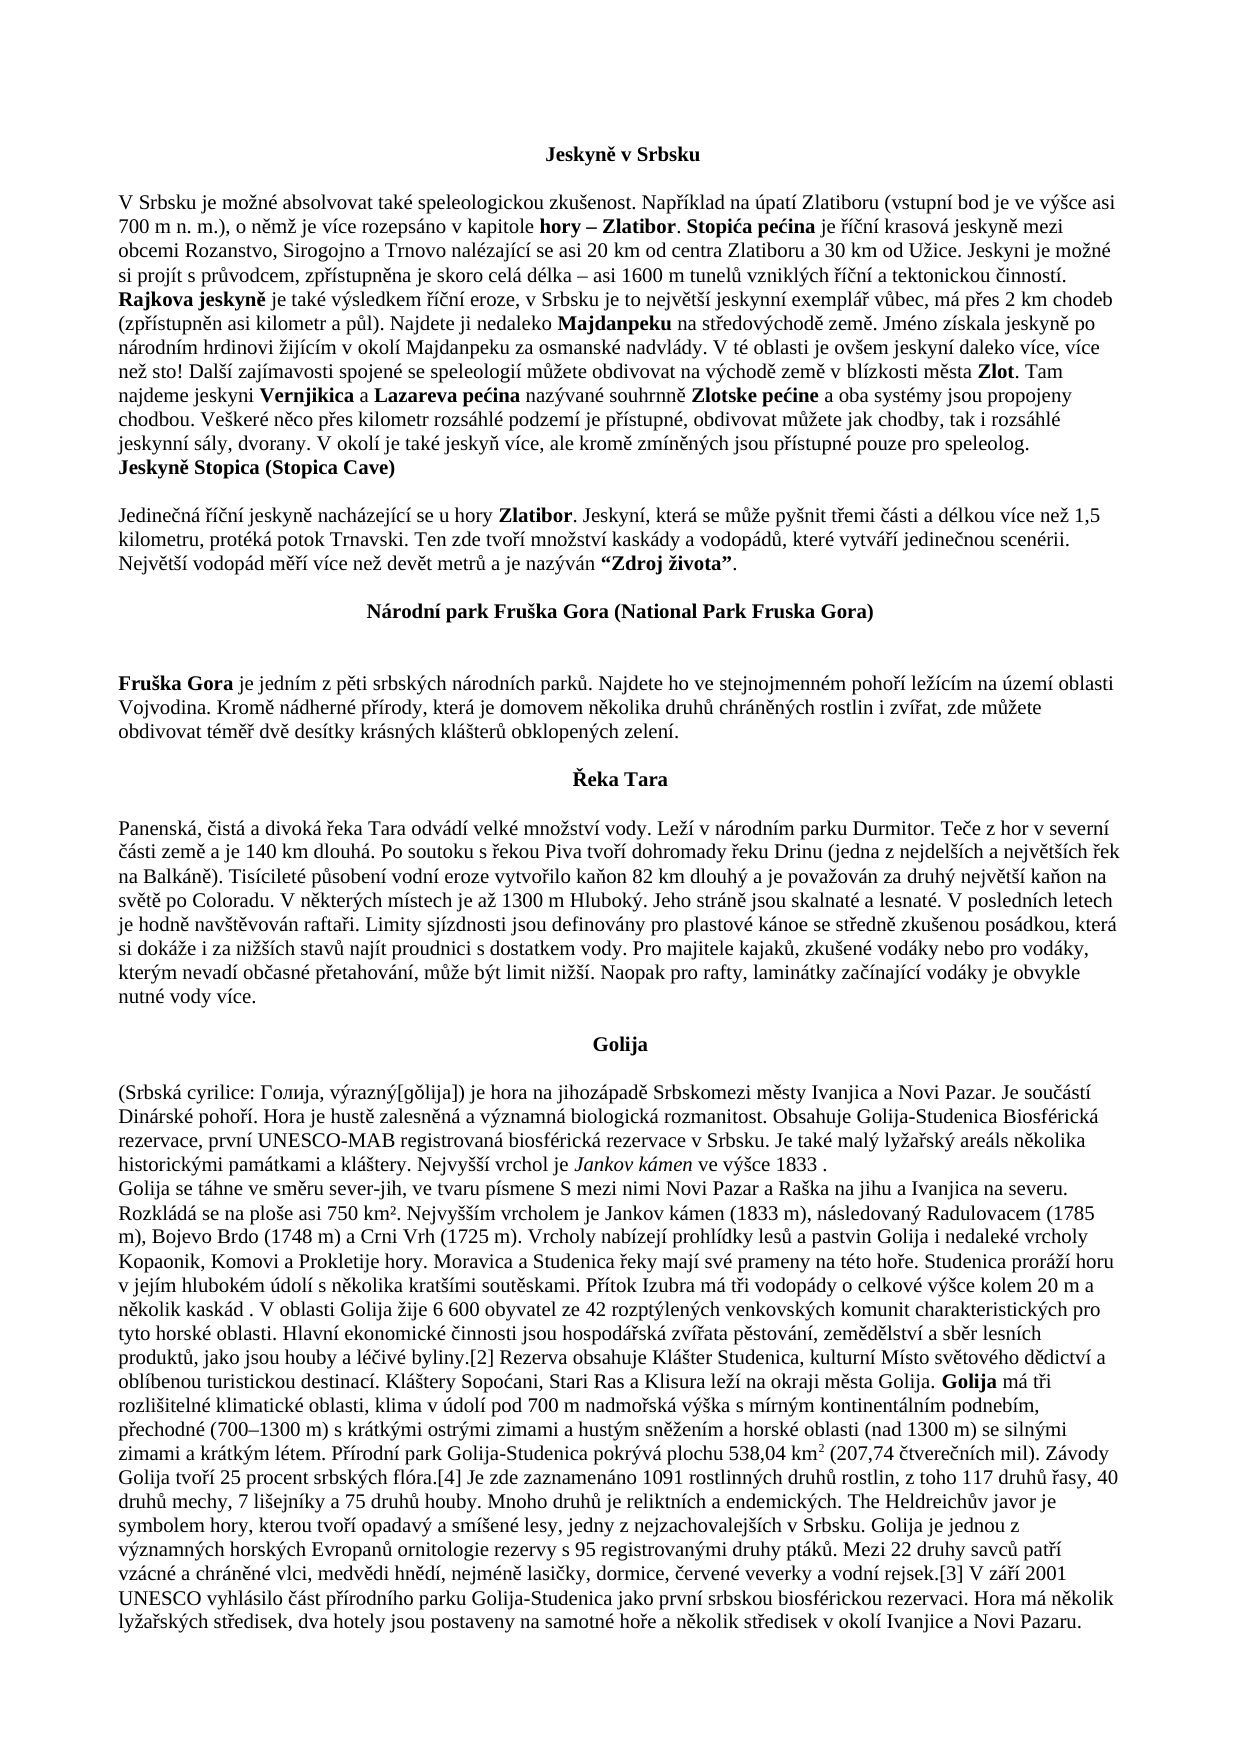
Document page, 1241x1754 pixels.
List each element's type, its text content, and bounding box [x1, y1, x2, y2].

text (Srbská cyrilice: Голија, výrazný[ɡǒlija]) je hora na jihozápadě Srbskomezi městy Ivanjica a Novi Pazar. Je součástí Dinárské pohoří. Hora je hustě zalesněná a významná biologická rozmanitost. Obsahuje Golija-Studenica Biosférická rezervace, první UNESCO-MAB registrovaná biosférická rezervace v Srbsku. Je také malý lyžařský areáls několika historickými památkami a kláštery. Nejvyšší vrchol je Jankov kámen ve výšce 1833 . [118, 1080, 1122, 1176]
text Panenská, čistá a divoká řeka Tara odvádí velké množství vody. Leží v národním parku Durmitor. Teče z hor v severní části země a je 140 km dlouhá. Po soutoku s řekou Piva tvoří dohromady řeku Drinu (jedna z nejdelších a největších řek na Balkáně). Tisícileté působení vodní eroze vytvořilo kaňon 82 km dlouhý a je považován za druhý největší kaňon na světě po Coloradu. V některých místech je až 1300 m Hluboký. Jeho stráně jsou skalnaté a lesnaté. V posledních letech je hodně navštěvován raftaři. Limity sjízdnosti jsou definovány pro plastové kánoe se středně zkušenou posádkou, která si dokáže i za nižších stavů najít proudnici s dostatkem vody. Pro majitele kajaků, zkušené vodáky nebo pro vodáky, kterým nevadí občasné přetahování, může být limit nižší. Naopak pro rafty, laminátky začínající vodáky je obvykle nutné vody více. [118, 815, 1122, 1008]
text Jedinečná říční jeskyně nacházející se u hory Zlatibor. Jeskyní, která se může pyšnit třemi části a délkou více než 1,5 kilometru, protéká potok Trnavski. Ten zde tvoří množství kaskády a vodopádů, které vytváří jedinečnou scenérii. Největší vodopád měří více než devět metrů a je nazýván “Zdroj života”. [118, 503, 1122, 575]
subtitle Jeskyně Stopica (Stopica Cave) [118, 455, 1122, 479]
text Rajkova jeskyně je také výsledkem říční eroze, v Srbsku je to největší jeskynní exemplář vůbec, má přes 2 km chodeb (zpřístupněn asi kilometr a půl). Najdete ji nedaleko Majdanpeku na středovýchodě země. Jméno získala jeskyně po národním hrdinovi žijícím v okolí Majdanpeku za osmanské nadvlády. V té oblasti je ovšem jeskyní daleko více, více než sto! Další zajímavosti spojené se speleologií můžete obdivovat na východě země v blízkosti města Zlot. Tam najdeme jeskyni Vernjikica a Lazareva pećina nazývané souhrnně Zlotske pećine a oba systémy jsou propojeny chodbou. Veškeré něco přes kilometr rozsáhlé podzemí je přístupné, obdivovat můžete jak chodby, tak i rozsáhlé jeskynní sály, dvorany. V okolí je také jeskyň více, ale kromě zmíněných jsou přístupné pouze pro speleolog. [118, 287, 1122, 455]
text Řeka Tara [118, 767, 1122, 791]
text Golija se táhne ve směru sever-jih, ve tvaru písmene S mezi nimi Novi Pazar a Raška na jihu a Ivanjica na severu. Rozkládá se na ploše asi 750 km². Nejvyšším vrcholem je Jankov kámen (1833 m), následovaný Radulovacem (1785 m), Bojevo Brdo (1748 m) a Crni Vrh (1725 m). Vrcholy nabízejí prohlídky lesů a pastvin Golija i nedaleké vrcholy Kopaonik, Komovi a Prokletije hory. Moravica a Studenica řeky mají své prameny na této hoře. Studenica proráží horu v jejím hlubokém údolí s několika kratšími soutěskami. Přítok Izubra má tři vodopády o celkové výšce kolem 20 m a několik kaskád . V oblasti Golija žije 6 600 obyvatel ze 42 rozptýlených venkovských komunit charakteristických pro tyto horské oblasti. Hlavní ekonomické činnosti jsou hospodářská zvířata pěstování, zemědělství a sběr lesních produktů, jako jsou houby a léčivé byliny.[2] Rezerva obsahuje Klášter Studenica, kulturní Místo světového dědictví a oblíbenou turistickou destinací. Kláštery Sopoćani, Stari Ras a Klisura leží na okraji města Golija. Golija má tři rozlišitelné klimatické oblasti, klima v údolí pod 700 m nadmořská výška s mírným kontinentálním podnebím, přechodné (700–1300 m) s krátkými ostrými zimami a hustým sněžením a horské oblasti (nad 1300 m) se silnými zimami a krátkým létem. Přírodní park Golija-Studenica pokrývá plochu 538,04 km2 (207,74 čtverečních mil). Závody Golija tvoří 25 procent srbských flóra.[4] Je zde zaznamenáno 1091 rostlinných druhů rostlin, z toho 117 druhů řasy, 40 druhů mechy, 7 lišejníky a 75 druhů houby. Mnoho druhů je reliktních a endemických. The Heldreichův javor je symbolem hory, kterou tvoří opadavý a smíšené lesy, jedny z nejzachovalejších v Srbsku. Golija je jednou z významných horských Evropanů ornitologie rezervy s 95 registrovanými druhy ptáků. Mezi 22 druhy savců patří vzácné a chráněné vlci, medvědi hnědí, nejméně lasičky, dormice, červené veverky a vodní rejsek.[3] V září 2001 UNESCO vyhlásilo část přírodního parku Golija-Studenica jako první srbskou biosférickou rezervaci. Hora má několik lyžařských středisek, dva hotely jsou postaveny na samotné hoře a několik středisek v okolí Ivanjice a Novi Pazaru. [118, 1176, 1122, 1633]
text V Srbsku je možné absolvovat také speleologickou zkušenost. Například na úpatí Zlatiboru (vstupní bod je ve výšce asi 700 m n. m.), o němž je více rozepsáno v kapitole hory – Zlatibor. Stopića pećina je říční krasová jeskyně mezi obcemi Rozanstvo, Sirogojno a Trnovo nalézající se asi 20 km od centra Zlatiboru a 30 km od Užice. Jeskyni je možné si projít s průvodcem, zpřístupněna je skoro celá délka – asi 1600 m tunelů vzniklých říční a tektonickou činností. [118, 190, 1122, 287]
subtitle Národní park Fruška Gora (National Park Fruska Gora) [118, 599, 1122, 623]
text Golija [118, 1032, 1122, 1056]
text Jeskyně v Srbsku [118, 142, 1122, 166]
text Fruška Gora je jedním z pěti srbských národních parků. Najdete ho ve stejnojmenném pohoří ležícím na území oblasti Vojvodina. Kromě nádherné přírody, která je domovem několika druhů chráněných rostlin i zvířat, zde můžete obdivovat téměř dvě desítky krásných klášterů obklopených zelení. [118, 671, 1122, 743]
